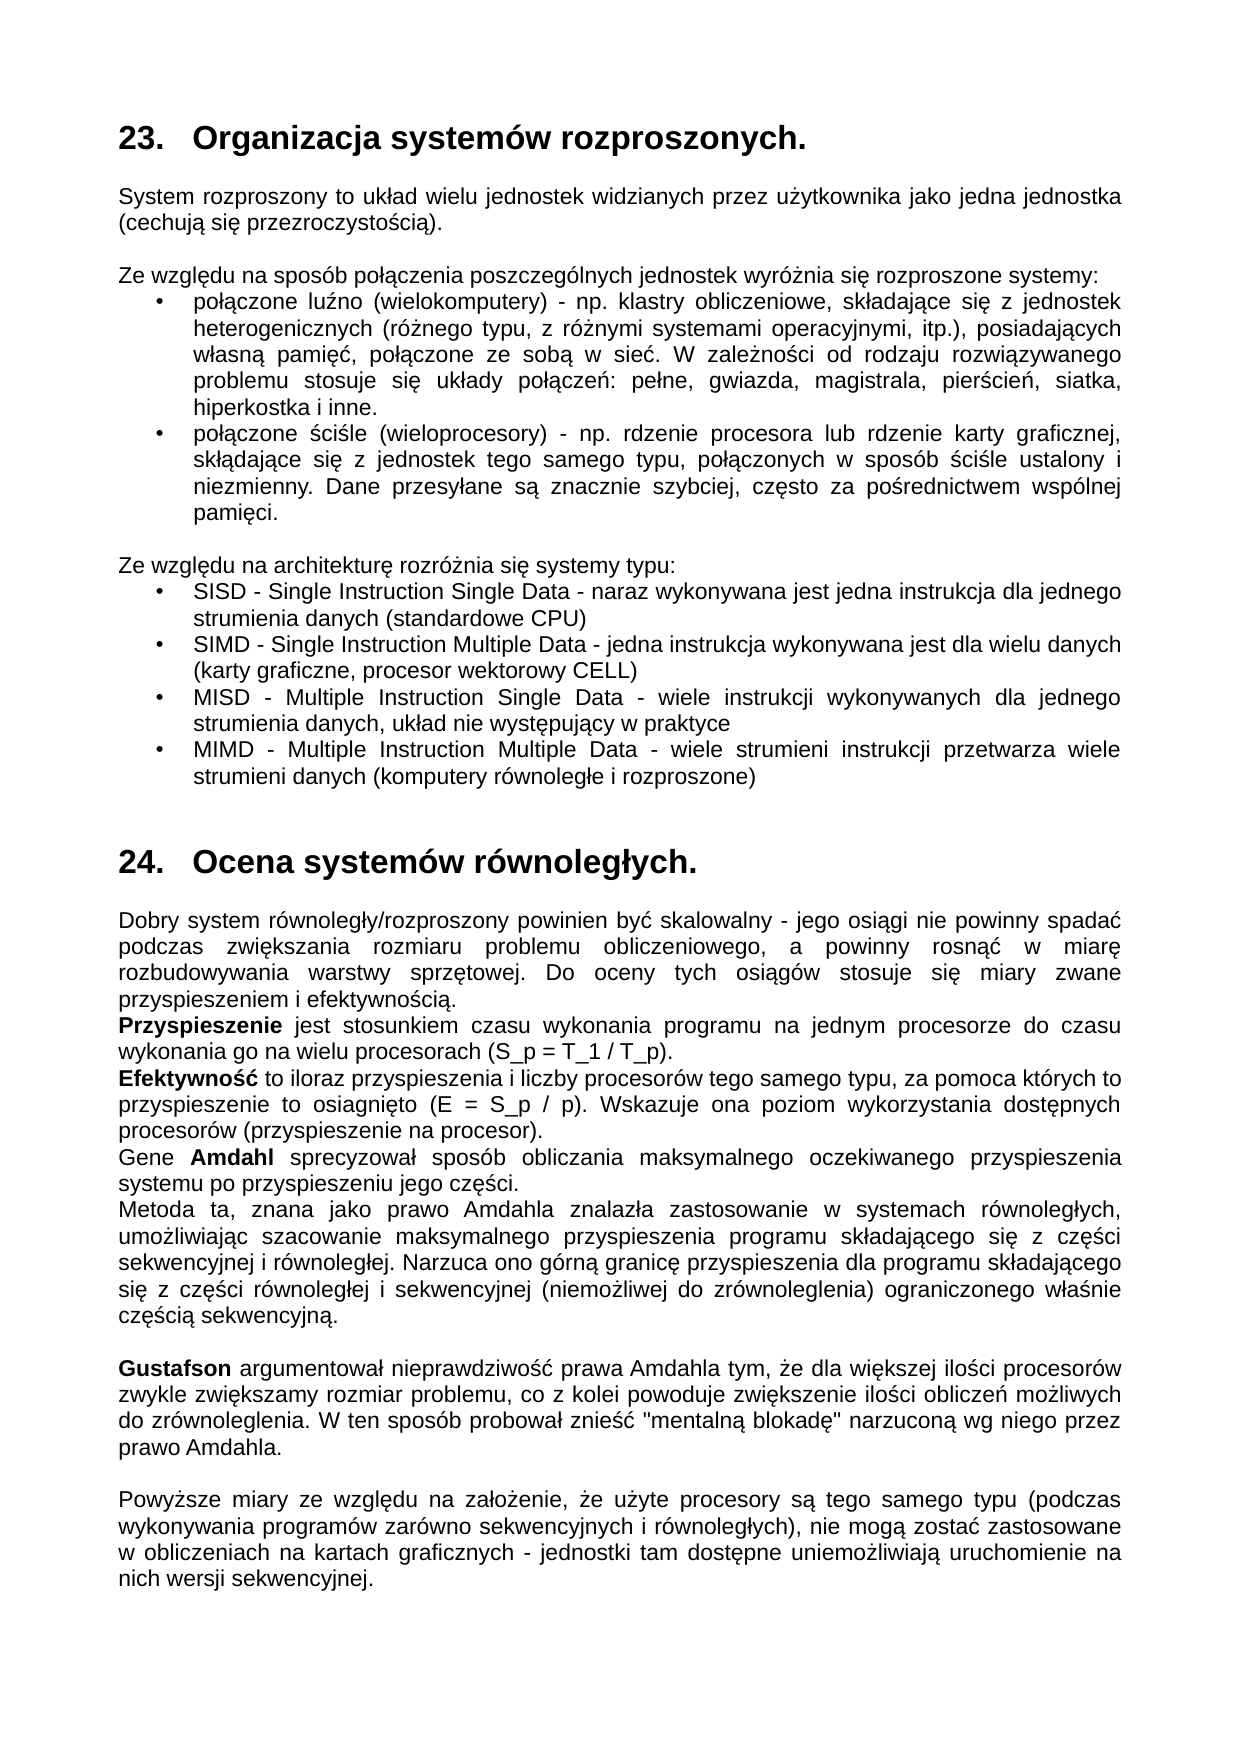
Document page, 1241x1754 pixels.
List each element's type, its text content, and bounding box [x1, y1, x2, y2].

text 23. Organizacja systemów rozproszonych. [118, 118, 1122, 157]
list połączone ściśle (wieloprocesory) - np. rdzenie procesora lub rdzenie karty graficznej, skłądające się z jednostek tego samego typu, połączonych w sposób ściśle ustalony i niezmienny. Dane przesyłane są znacznie szybciej, często za pośrednictwem wspólnej pamięci. [156, 420, 1122, 526]
text Powyższe miary ze względu na założenie, że użyte procesory są tego samego typu (podczas wykonywania programów zarówno sekwencyjnych i równoległych), nie mogą zostać zastosowane w obliczeniach na kartach graficznych - jednostki tam dostępne uniemożliwiają uruchomienie na nich wersji sekwencyjnej. [118, 1486, 1122, 1592]
text Przyspieszenie jest stosunkiem czasu wykonania programu na jednym procesorze do czasu wykonania go na wielu procesorach (S_p = T_1 / T_p). [118, 1012, 1122, 1065]
list SIMD - Single Instruction Multiple Data - jedna instrukcja wykonywana jest dla wielu danych (karty graficzne, procesor wektorowy CELL) [156, 631, 1122, 684]
text Dobry system równoległy/rozproszony powinien być skalowalny - jego osiągi nie powinny spadać podczas zwiększania rozmiaru problemu obliczeniowego, a powinny rosnąć w miarę rozbudowywania warstwy sprzętowej. Do oceny tych osiągów stosuje się miary zwane przyspieszeniem i efektywnością. [118, 907, 1122, 1012]
list MIMD - Multiple Instruction Multiple Data - wiele strumieni instrukcji przetwarza wiele strumieni danych (komputery równoległe i rozproszone) [156, 736, 1122, 789]
list SISD - Single Instruction Single Data - naraz wykonywana jest jedna instrukcja dla jednego strumienia danych (standardowe CPU) [156, 578, 1122, 631]
text Ze względu na architekturę rozróżnia się systemy typu: [118, 552, 1122, 578]
text 24. Ocena systemów równoległych. [118, 842, 1122, 880]
text System rozproszony to układ wielu jednostek widzianych przez użytkownika jako jedna jednostka (cechują się przezroczystością). [118, 183, 1122, 236]
text Metoda ta, znana jako prawo Amdahla znalazła zastosowanie w systemach równoległych, umożliwiając szacowanie maksymalnego przyspieszenia programu składającego się z części sekwencyjnej i równoległej. Narzuca ono górną granicę przyspieszenia dla programu składającego się z części równoległej i sekwencyjnej (niemożliwej do zrównoleglenia) ograniczonego właśnie częścią sekwencyjną. [118, 1196, 1122, 1328]
text Efektywność to iloraz przyspieszenia i liczby procesorów tego samego typu, za pomoca których to przyspieszenie to osiagnięto (E = S_p / p). Wskazuje ona poziom wykorzystania dostępnych procesorów (przyspieszenie na procesor). [118, 1065, 1122, 1144]
text Ze względu na sposób połączenia poszczególnych jednostek wyróżnia się rozproszone systemy: [118, 262, 1122, 288]
list połączone luźno (wielokomputery) - np. klastry obliczeniowe, składające się z jednostek heterogenicznych (różnego typu, z różnymi systemami operacyjnymi, itp.), posiadających własną pamięć, połączone ze sobą w sieć. W zależności od rodzaju rozwiązywanego problemu stosuje się układy połączeń: pełne, gwiazda, magistrala, pierścień, siatka, hiperkostka i inne. [156, 288, 1122, 420]
list MISD - Multiple Instruction Single Data - wiele instrukcji wykonywanych dla jednego strumienia danych, układ nie występujący w praktyce [156, 684, 1122, 736]
text Gustafson argumentował nieprawdziwość prawa Amdahla tym, że dla większej ilości procesorów zwykle zwiększamy rozmiar problemu, co z kolei powoduje zwiększenie ilości obliczeń możliwych do zrównoleglenia. W ten sposób probował znieść "mentalną blokadę" narzuconą wg niego przez prawo Amdahla. [118, 1354, 1122, 1460]
text Gene Amdahl sprecyzował sposób obliczania maksymalnego oczekiwanego przyspieszenia systemu po przyspieszeniu jego części. [118, 1144, 1122, 1196]
